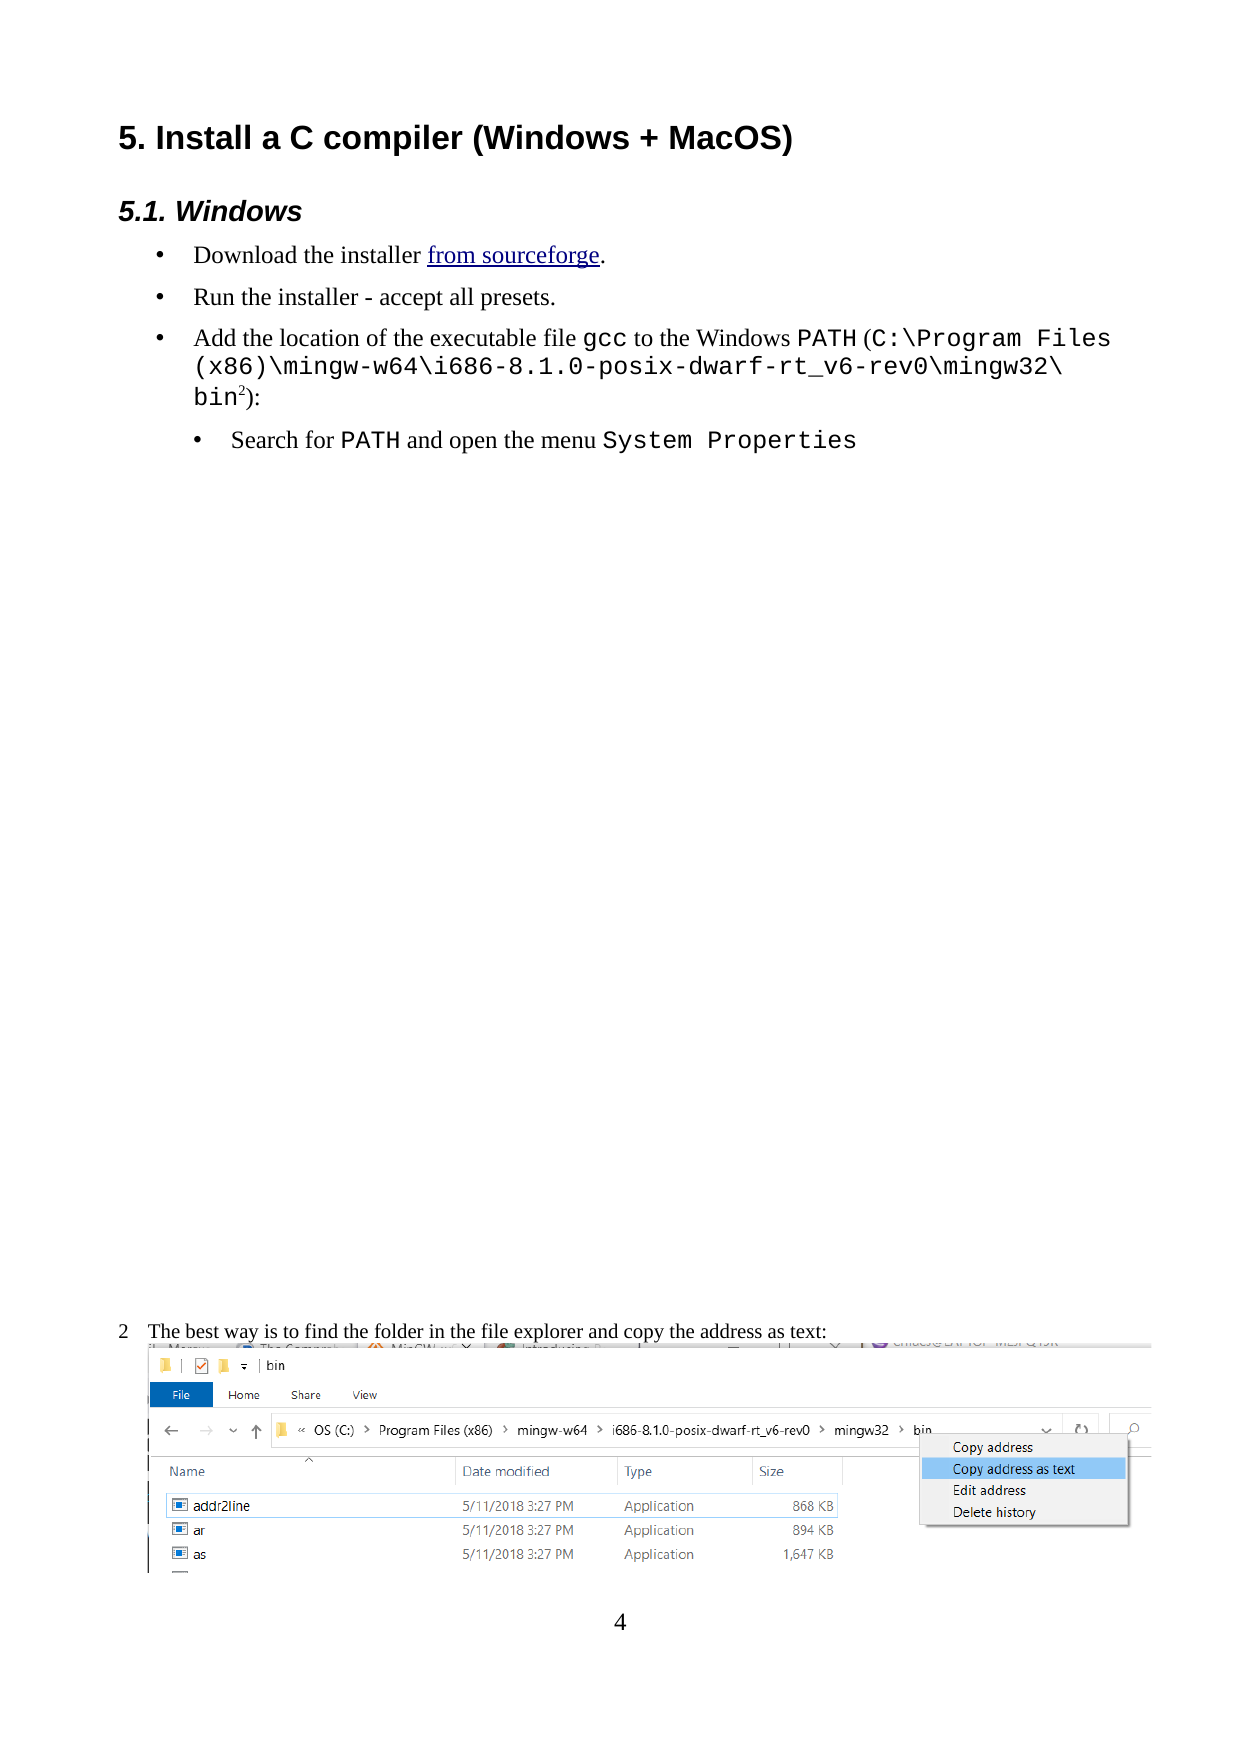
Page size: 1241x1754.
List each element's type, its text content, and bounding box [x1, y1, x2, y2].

list The best way is to find the folder in the file explorer and copy the address as text: [118, 1319, 1122, 1578]
subtitle Windows [118, 194, 1122, 228]
list Search for PATH and open the menu System Properties [193, 425, 1122, 456]
list Run the installer - accept all presets. [156, 282, 1122, 310]
list Add the location of the executable file gcc to the Windows PATH (C:\Program Files (x86)\mingw-w64\i686-8.1.0-posix-dwarf-rt_v6-rev0\mingw32\bin): [156, 323, 1122, 413]
list Download the installer from sourceforge. [156, 240, 1122, 269]
subtitle Install a C compiler (Windows + MacOS) [118, 118, 1122, 157]
